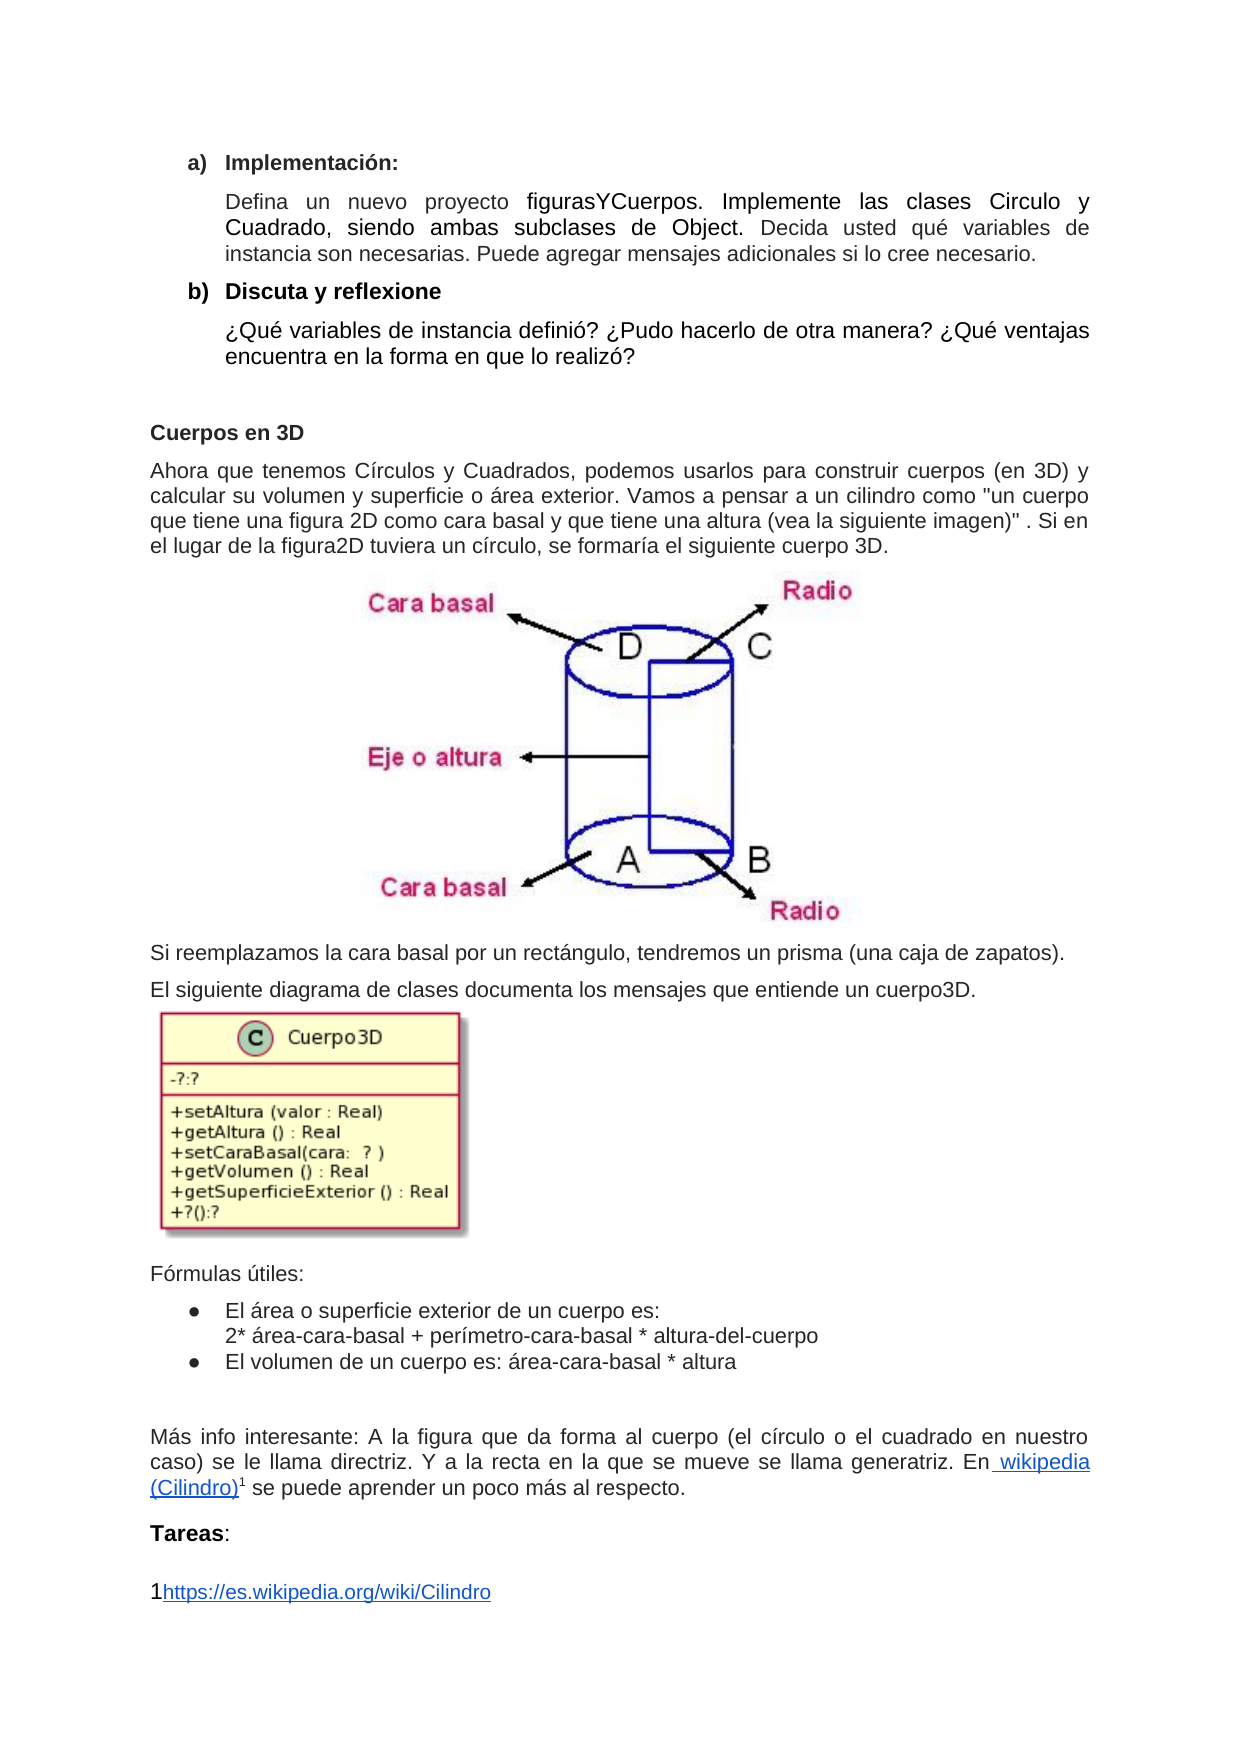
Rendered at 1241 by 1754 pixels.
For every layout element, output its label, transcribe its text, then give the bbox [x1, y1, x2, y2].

text https://es.wikipedia.org/wiki/Cilindro [150, 1578, 1090, 1604]
text El siguiente diagrama de clases documenta los mensajes que entiende un cuerpo3D. [150, 977, 1090, 1248]
text Tareas: [150, 1520, 1090, 1547]
text Más info interesante: A la figura que da forma al cuerpo (el círculo o el cuadrado en nuestro caso) se le llama directriz. Y a la recta en la que se mueve se llama generatriz. En wikipedia (Cilindro) se puede aprender un poco más al respecto. [150, 1424, 1090, 1499]
text Fórmulas útiles: [150, 1260, 1090, 1286]
text Ahora que tenemos Círculos y Cuadrados, podemos usarlos para construir cuerpos (en 3D) y calcular su volumen y superficie o área exterior. Vamos a pensar a un cilindro como "un cuerpo que tiene una figura 2D como cara basal y que tiene una altura (vea la siguiente imagen)" . Si en el lugar de la figura2D tuviera un círculo, se formaría el siguiente cuerpo 3D. [150, 458, 1090, 558]
list El volumen de un cuerpo es: área-cara-basal * altura [187, 1348, 1090, 1374]
list Discuta y reflexione [187, 278, 1090, 304]
list El área o superficie exterior de un cuerpo es: 2* área-cara-basal + perímetro-cara-basal * altura-del-cuerpo [187, 1298, 1090, 1348]
picture [150, 1002, 479, 1248]
text Si reemplazamos la cara basal por un rectángulo, tendremos un prisma (una caja de zapatos). [150, 940, 1090, 965]
text Cuerpos en 3D [150, 420, 1090, 445]
picture [360, 571, 880, 928]
text ¿Qué variables de instancia definió? ¿Pudo hacerlo de otra manera? ¿Qué ventajas encuentra en la forma en que lo realizó? [225, 317, 1090, 370]
list Implementación: [187, 150, 1090, 175]
text Defina un nuevo proyecto figurasYCuerpos. Implemente las clases Circulo y Cuadrado, siendo ambas subclases de Object. Decida usted qué variables de instancia son necesarias. Puede agregar mensajes adicionales si lo cree necesario. [225, 188, 1090, 266]
